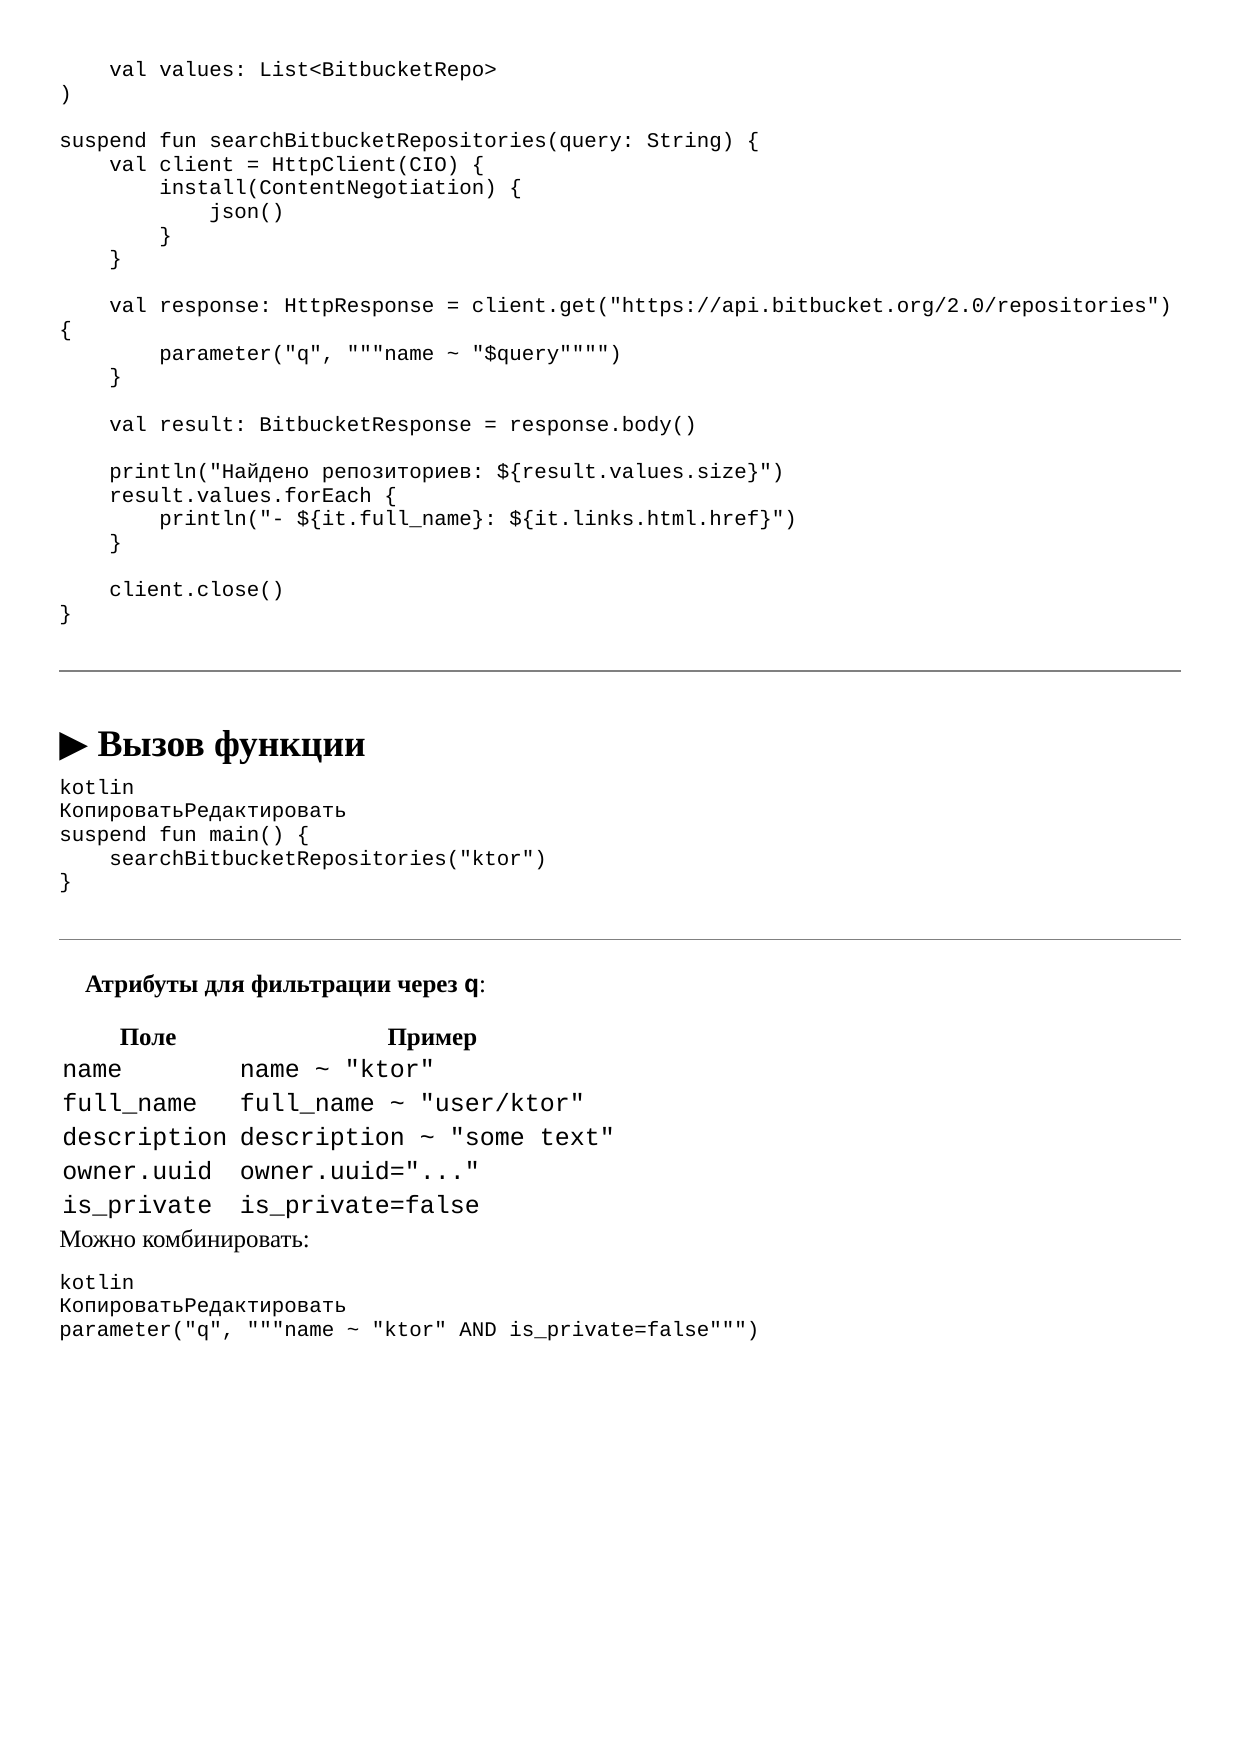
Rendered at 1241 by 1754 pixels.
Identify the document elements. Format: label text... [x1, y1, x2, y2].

table_cell description ~ "some text" [237, 1122, 627, 1156]
text kotlin [59, 1272, 1181, 1295]
table_cell owner.uuid="..." [237, 1156, 627, 1190]
text json() [59, 201, 1181, 224]
table_header Поле [59, 1019, 237, 1053]
table_cell owner.uuid [59, 1156, 237, 1190]
text } [59, 224, 1181, 248]
table_cell description [59, 1122, 237, 1156]
text client.close() [59, 579, 1181, 603]
text println("- ${it.full_name}: ${it.links.html.href}") [59, 508, 1181, 532]
text } [59, 603, 1181, 627]
text ) [59, 83, 1181, 106]
table_cell full_name ~ "user/ktor" [237, 1088, 627, 1122]
text Можно комбинировать: [59, 1224, 1181, 1253]
text КопироватьРедактировать [59, 1295, 1181, 1319]
table_cell name [59, 1053, 237, 1087]
table_header Пример [237, 1019, 627, 1053]
text } [59, 532, 1181, 556]
table_cell name ~ "ktor" [237, 1053, 627, 1087]
text КопироватьРедактировать [59, 800, 1181, 824]
table_cell is_private [59, 1190, 237, 1224]
text suspend fun searchBitbucketRepositories(query: String) { [59, 130, 1181, 154]
text } [59, 366, 1181, 390]
text } [59, 871, 1181, 895]
text install(ContentNegotiation) { [59, 177, 1181, 201]
text val values: List<BitbucketRepo> [59, 59, 1181, 83]
table_cell is_private=false [237, 1190, 627, 1224]
text } [59, 248, 1181, 272]
text 🔧 Атрибуты для фильтрации через q: [59, 969, 1181, 999]
text val result: BitbucketResponse = response.body() [59, 414, 1181, 437]
subtitle ▶️ Вызов функции [59, 721, 1181, 764]
text kotlin [59, 777, 1181, 800]
text searchBitbucketRepositories("ktor") [59, 848, 1181, 871]
text parameter("q", """name ~ "$query"""") [59, 343, 1181, 366]
text result.values.forEach { [59, 485, 1181, 508]
table_cell full_name [59, 1088, 237, 1122]
text val response: HttpResponse = client.get("https://api.bitbucket.org/2.0/repositories") { [59, 296, 1181, 343]
text suspend fun main() { [59, 824, 1181, 848]
text parameter("q", """name ~ "ktor" AND is_private=false""") [59, 1319, 1181, 1343]
text val client = HttpClient(CIO) { [59, 154, 1181, 177]
text println("Найдено репозиториев: ${result.values.size}") [59, 461, 1181, 485]
